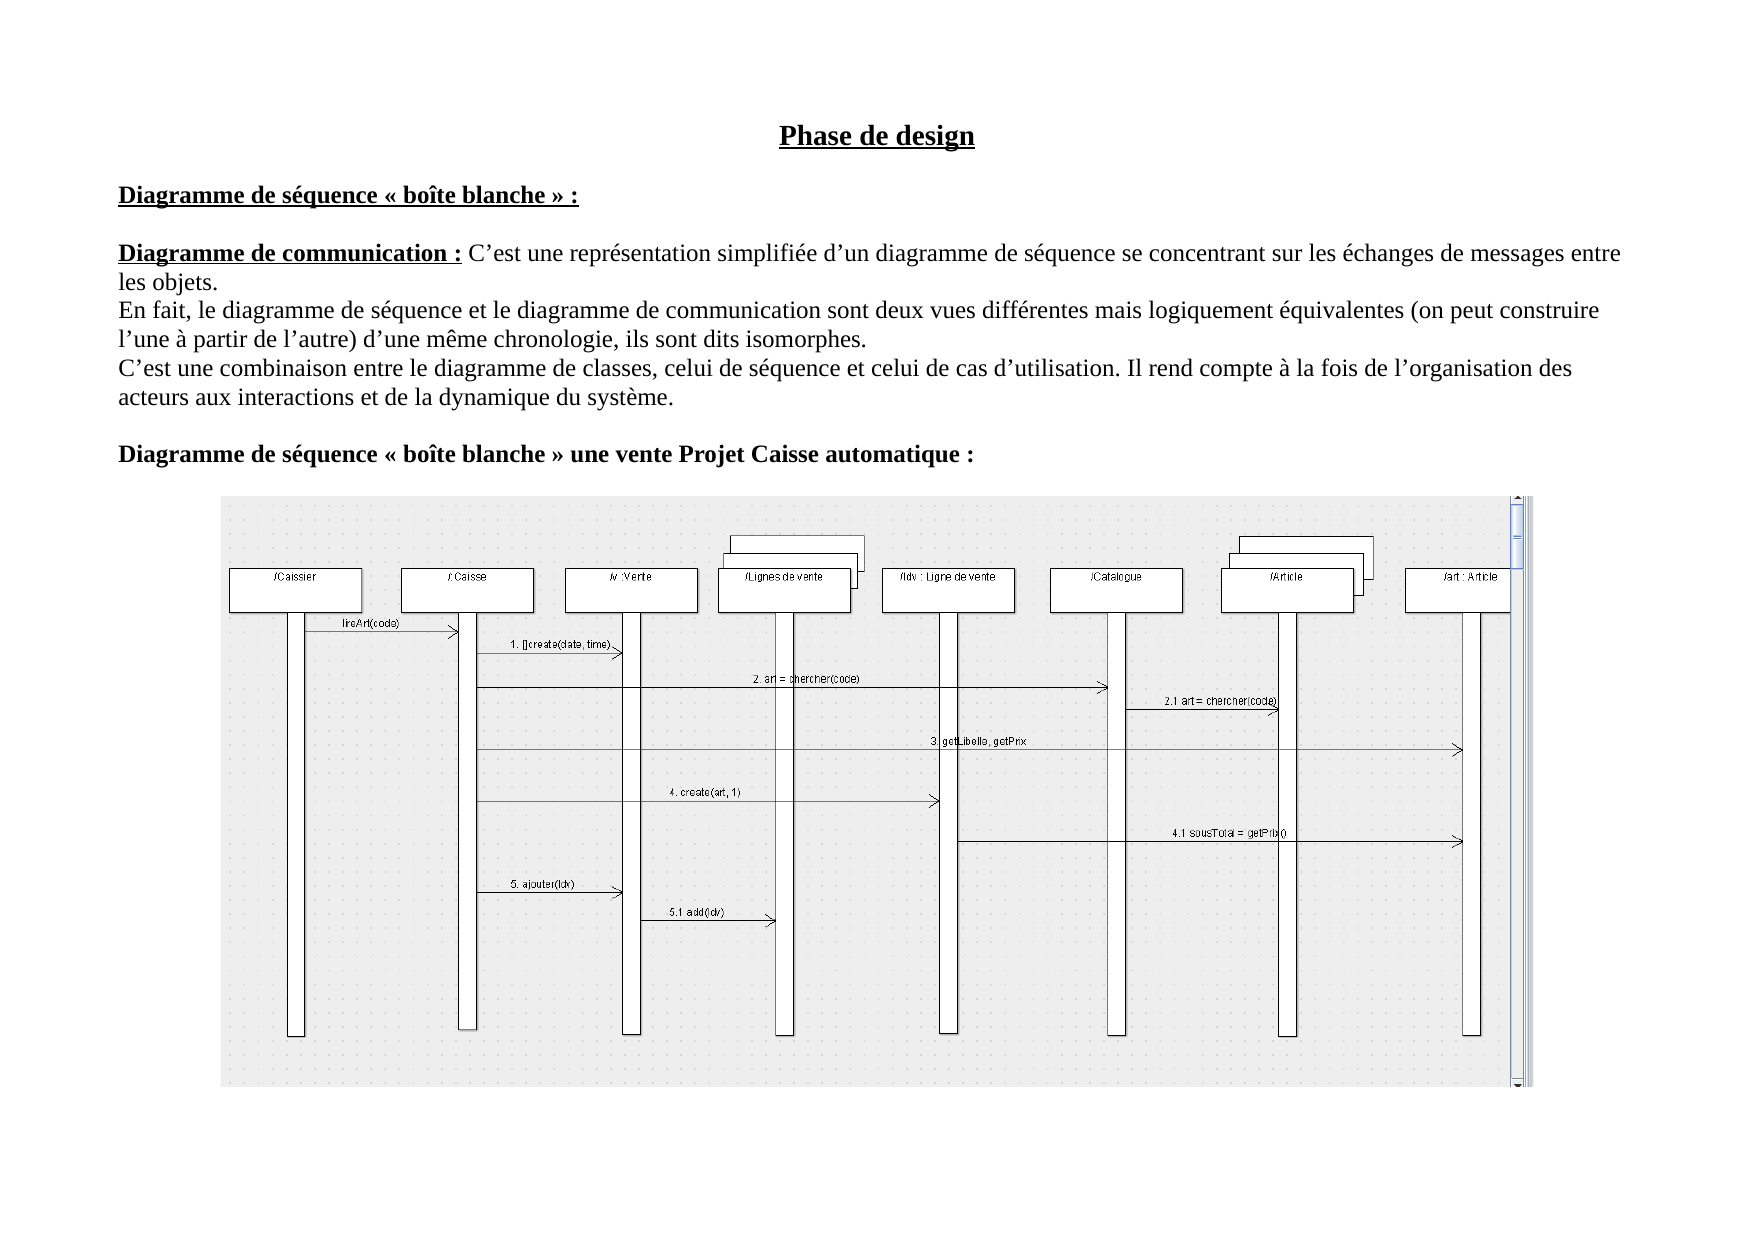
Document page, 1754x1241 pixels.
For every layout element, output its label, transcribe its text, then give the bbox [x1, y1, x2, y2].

picture [220, 496, 526, 1087]
text En fait, le diagramme de séquence et le diagramme de communication sont deux vues différentes mais logiquement équivalentes (on peut construire l’une à partir de l’autre) d’une même chronologie, ils sont dits isomorphes. [118, 295, 1636, 353]
text Phase de design [118, 118, 1636, 152]
text C’est une combinaison entre le diagramme de classes, celui de séquence et celui de cas d’utilisation. Il rend compte à la fois de l’organisation des acteurs aux interactions et de la dynamique du système. [118, 353, 1636, 410]
text Diagramme de séquence « boîte blanche » une vente Projet Caisse automatique : [118, 439, 1636, 468]
text Diagramme de séquence « boîte blanche » : [118, 180, 1636, 209]
text Diagramme de communication : C’est une représentation simplifiée d’un diagramme de séquence se concentrant sur les échanges de messages entre les objets. [118, 238, 1636, 295]
